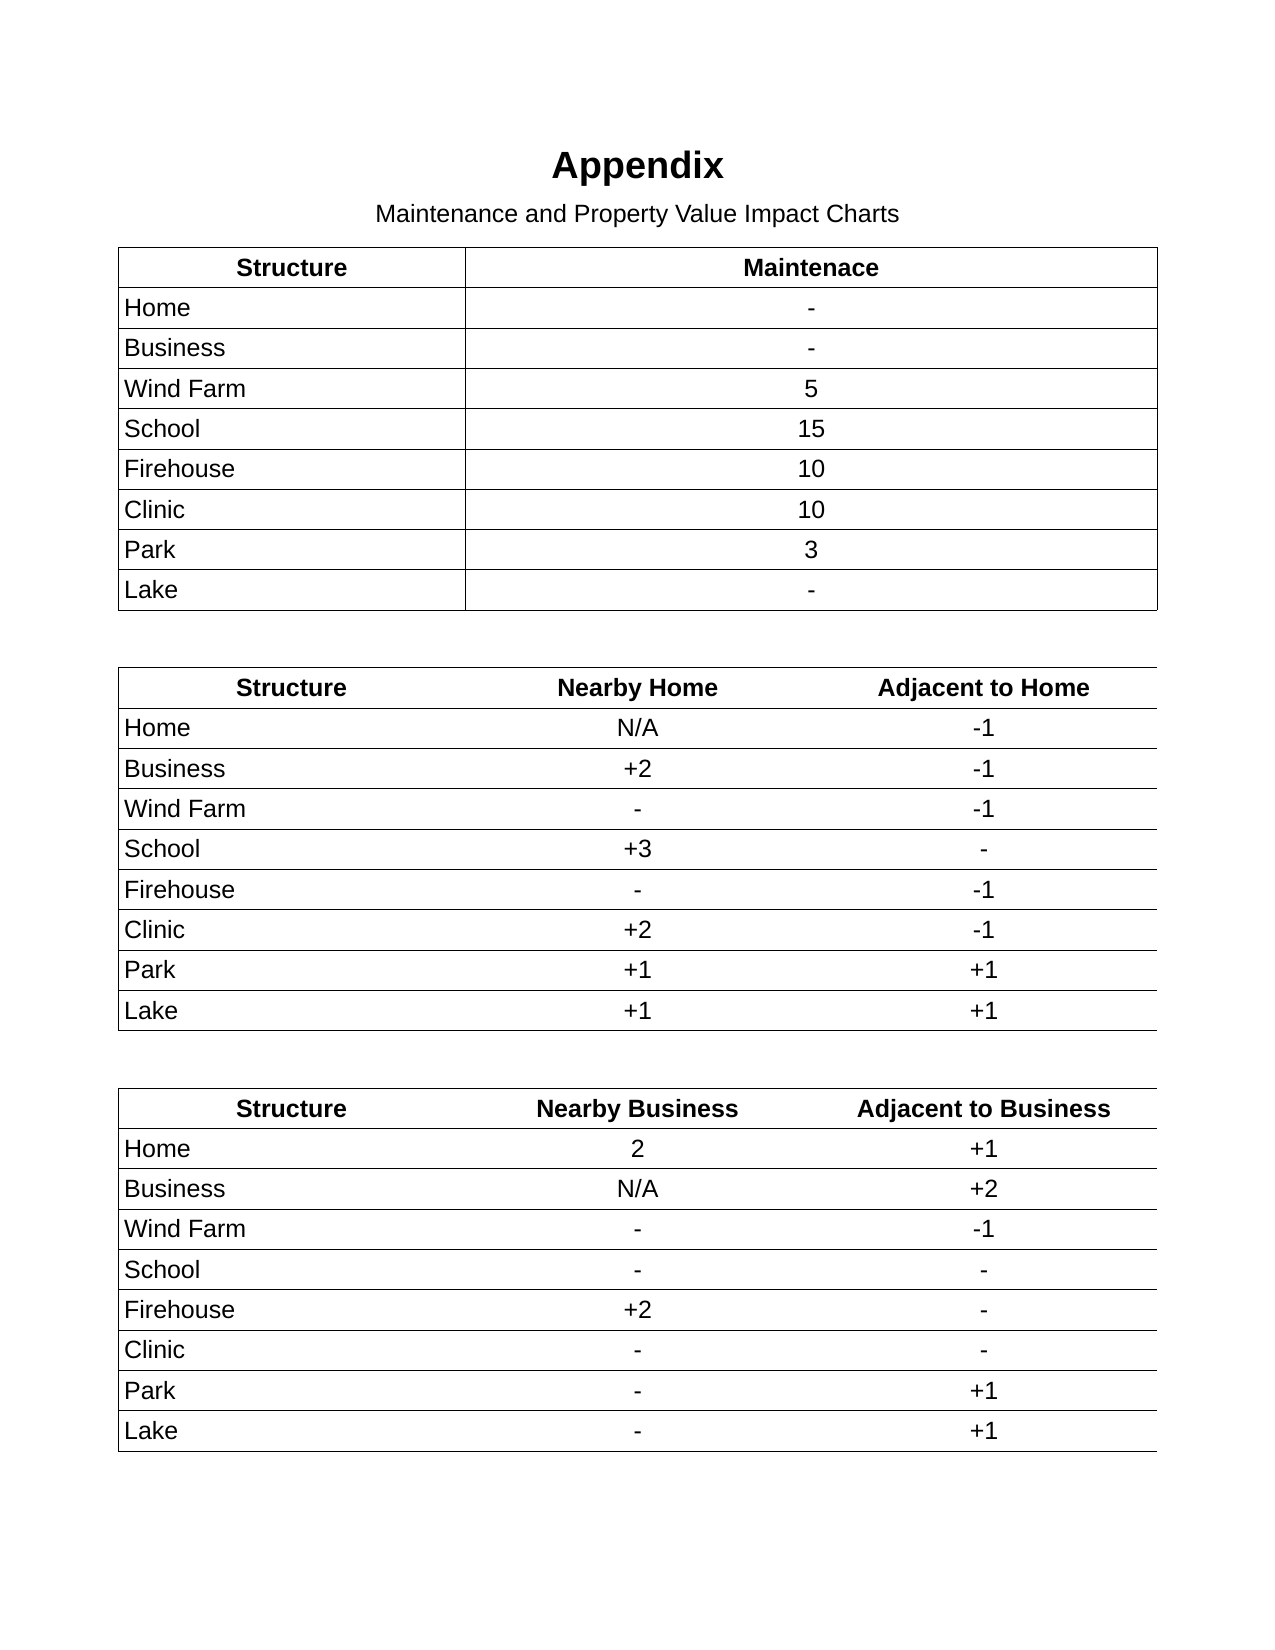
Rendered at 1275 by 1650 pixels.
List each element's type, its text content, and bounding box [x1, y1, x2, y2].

table_cell Clinic [119, 910, 464, 949]
table_cell +2 [464, 910, 811, 949]
text Maintenance and Property Value Impact Charts [118, 199, 1157, 228]
table_cell +1 [811, 1371, 1157, 1410]
table_cell - [464, 1371, 811, 1410]
table_cell Wind Farm [119, 1210, 464, 1249]
table_cell -1 [811, 789, 1157, 828]
table_cell Park [119, 530, 465, 569]
table_cell - [466, 288, 1157, 327]
table_cell 3 [466, 530, 1157, 569]
table_cell Business [119, 329, 465, 368]
table_cell Clinic [119, 1331, 464, 1370]
table_cell Home [119, 709, 464, 748]
table_cell 10 [466, 490, 1157, 529]
table_cell +2 [811, 1169, 1157, 1209]
table_cell +1 [811, 1411, 1157, 1451]
table_cell +1 [811, 951, 1157, 990]
table_cell +1 [811, 991, 1157, 1030]
table_cell -1 [811, 709, 1157, 748]
table_cell Firehouse [119, 450, 465, 489]
table_header Adjacent to Business [811, 1089, 1157, 1128]
table_cell - [811, 1290, 1157, 1329]
table_cell +1 [464, 951, 811, 990]
table_cell +2 [464, 1290, 811, 1329]
table_cell School [119, 1250, 464, 1289]
table_header Structure [119, 668, 464, 708]
table_cell -1 [811, 910, 1157, 949]
table_header Structure [119, 1089, 464, 1128]
subtitle Appendix [118, 143, 1157, 187]
table_cell - [464, 1250, 811, 1289]
table_cell Business [119, 749, 464, 788]
table_cell Business [119, 1169, 464, 1209]
table_cell Lake [119, 1411, 464, 1451]
table_cell - [464, 870, 811, 909]
table_cell Firehouse [119, 1290, 464, 1329]
table_cell - [464, 1411, 811, 1451]
table_header Maintenace [466, 248, 1157, 287]
table_cell - [464, 789, 811, 828]
table_cell +2 [464, 749, 811, 788]
table_cell - [464, 1210, 811, 1249]
table_cell -1 [811, 749, 1157, 788]
table_cell -1 [811, 1210, 1157, 1249]
table_cell +1 [811, 1129, 1157, 1168]
table_cell - [466, 570, 1157, 610]
table_header Nearby Home [464, 668, 811, 708]
table_cell - [811, 1331, 1157, 1370]
table_cell N/A [464, 1169, 811, 1209]
table_cell School [119, 409, 465, 448]
table_cell Park [119, 951, 464, 990]
table_cell 2 [464, 1129, 811, 1168]
table_cell - [811, 830, 1157, 869]
table_cell -1 [811, 870, 1157, 909]
table_cell Park [119, 1371, 464, 1410]
table_header Nearby Business [464, 1089, 811, 1128]
table_cell N/A [464, 709, 811, 748]
table_cell Lake [119, 570, 465, 610]
table_cell Lake [119, 991, 464, 1030]
table_cell Home [119, 288, 465, 327]
table_cell Firehouse [119, 870, 464, 909]
table_header Adjacent to Home [811, 668, 1157, 708]
table_cell School [119, 830, 464, 869]
table_cell Clinic [119, 490, 465, 529]
table_cell Wind Farm [119, 369, 465, 408]
table_cell - [466, 329, 1157, 368]
table_cell +1 [464, 991, 811, 1030]
table_cell Home [119, 1129, 464, 1168]
table_cell Wind Farm [119, 789, 464, 828]
table_cell 5 [466, 369, 1157, 408]
table_cell +3 [464, 830, 811, 869]
table_cell - [464, 1331, 811, 1370]
table_cell 10 [466, 450, 1157, 489]
table_cell - [811, 1250, 1157, 1289]
table_cell 15 [466, 409, 1157, 448]
table_header Structure [119, 248, 465, 287]
